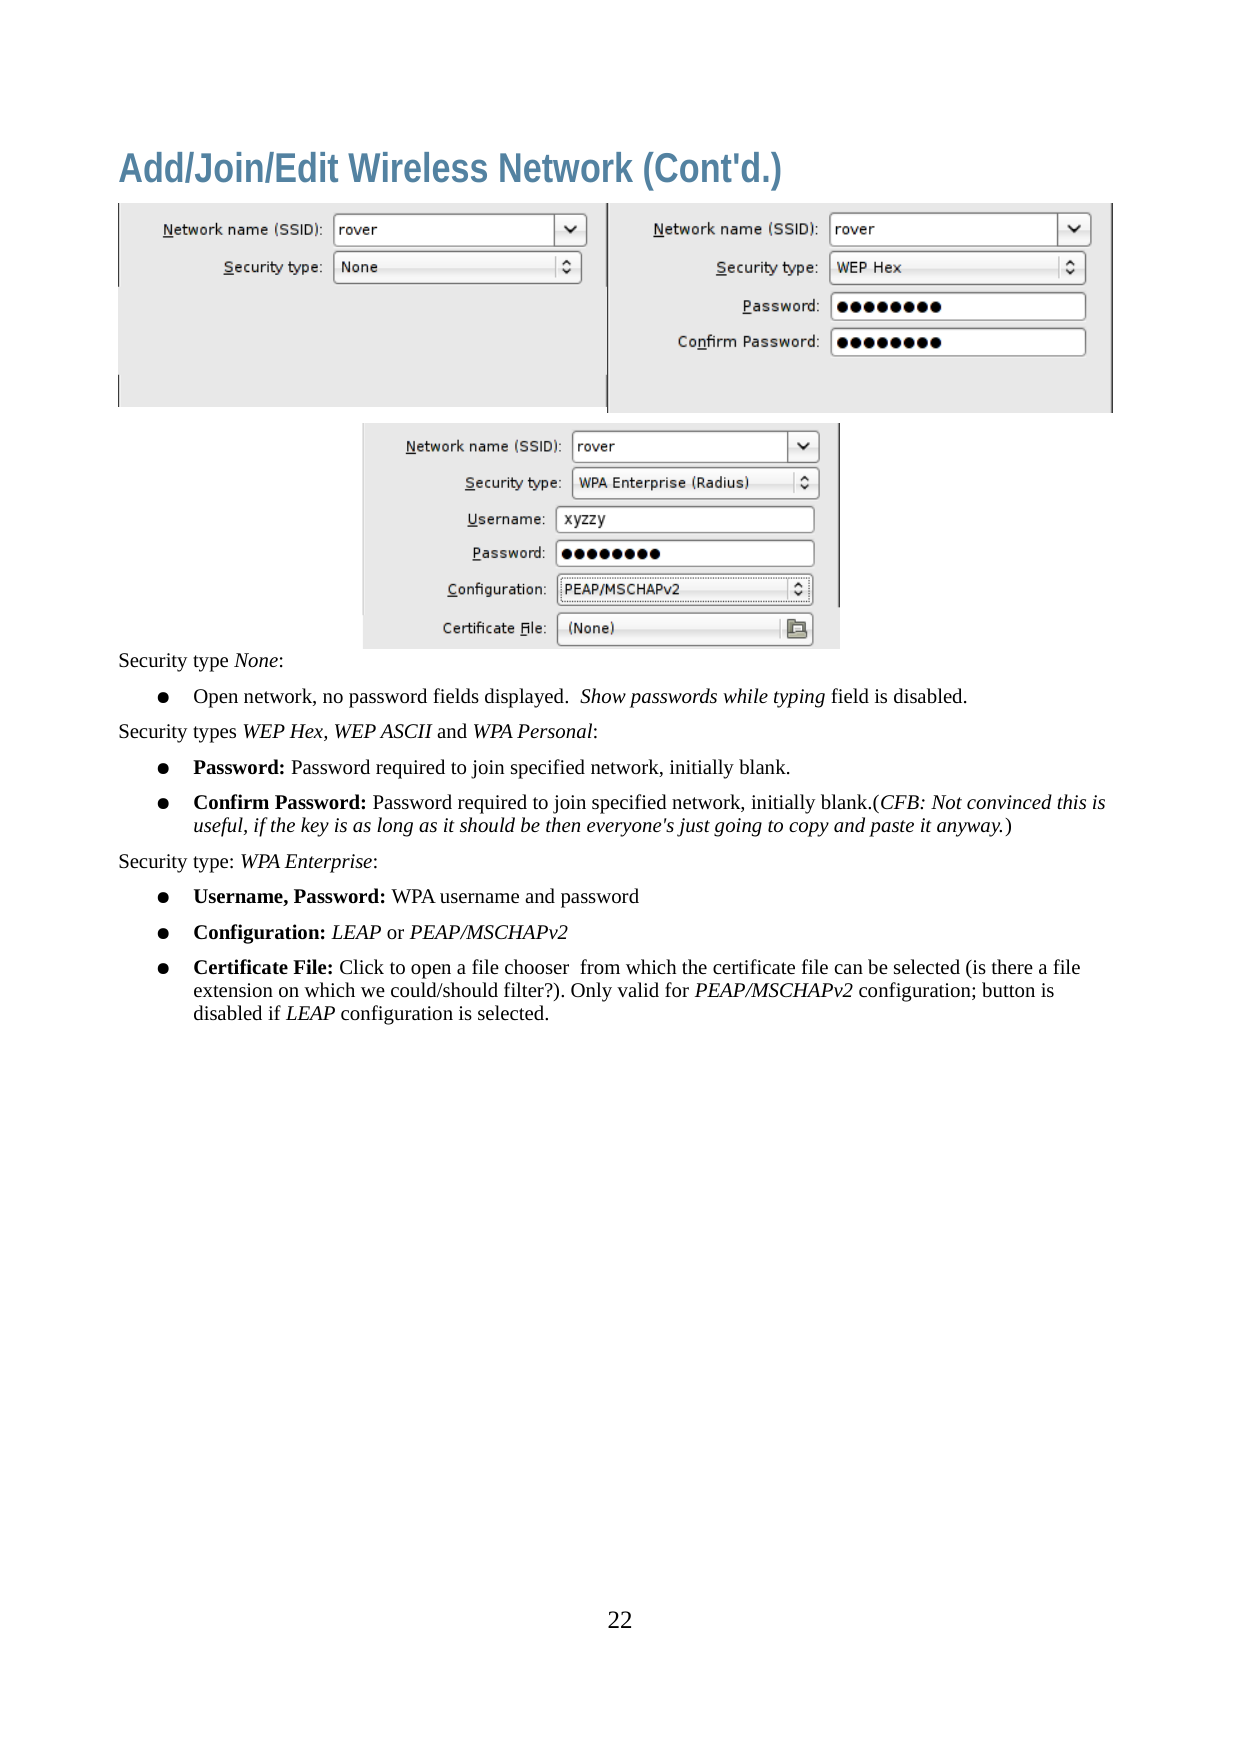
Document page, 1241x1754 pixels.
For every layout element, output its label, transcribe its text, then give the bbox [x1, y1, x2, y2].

list Configuration: LEAP or PEAP/MSCHAPv2 [156, 921, 1122, 944]
list Open network, no password fields displayed. Show passwords while typing field is disabled. [156, 684, 1122, 707]
text Security types WEP Hex, WEP ASCII and WPA Personal: [118, 720, 1122, 743]
subtitle Add/Join/Edit Wireless Network (Cont'd.) [118, 143, 1122, 191]
list Username, Password: WPA username and password [156, 885, 1122, 908]
list Confirm Password: Password required to join specified network, initially blank.(CFB: Not convinced this is useful, if the key is as long as it should be then everyone's just going to copy and paste it anyway.) [156, 791, 1122, 837]
text Security type: WPA Enterprise: [118, 849, 1122, 873]
list Password: Password required to join specified network, initially blank. [156, 756, 1122, 778]
list Certificate File: Click to open a file chooser from which the certificate file can be selected (is there a file extension on which we could/should filter?). Only valid for PEAP/MSCHAPv2 configuration; button is disabled if LEAP configuration is selected. [156, 956, 1122, 1025]
picture [118, 203, 1113, 413]
text Security type None: [118, 203, 1122, 672]
picture [362, 423, 840, 649]
